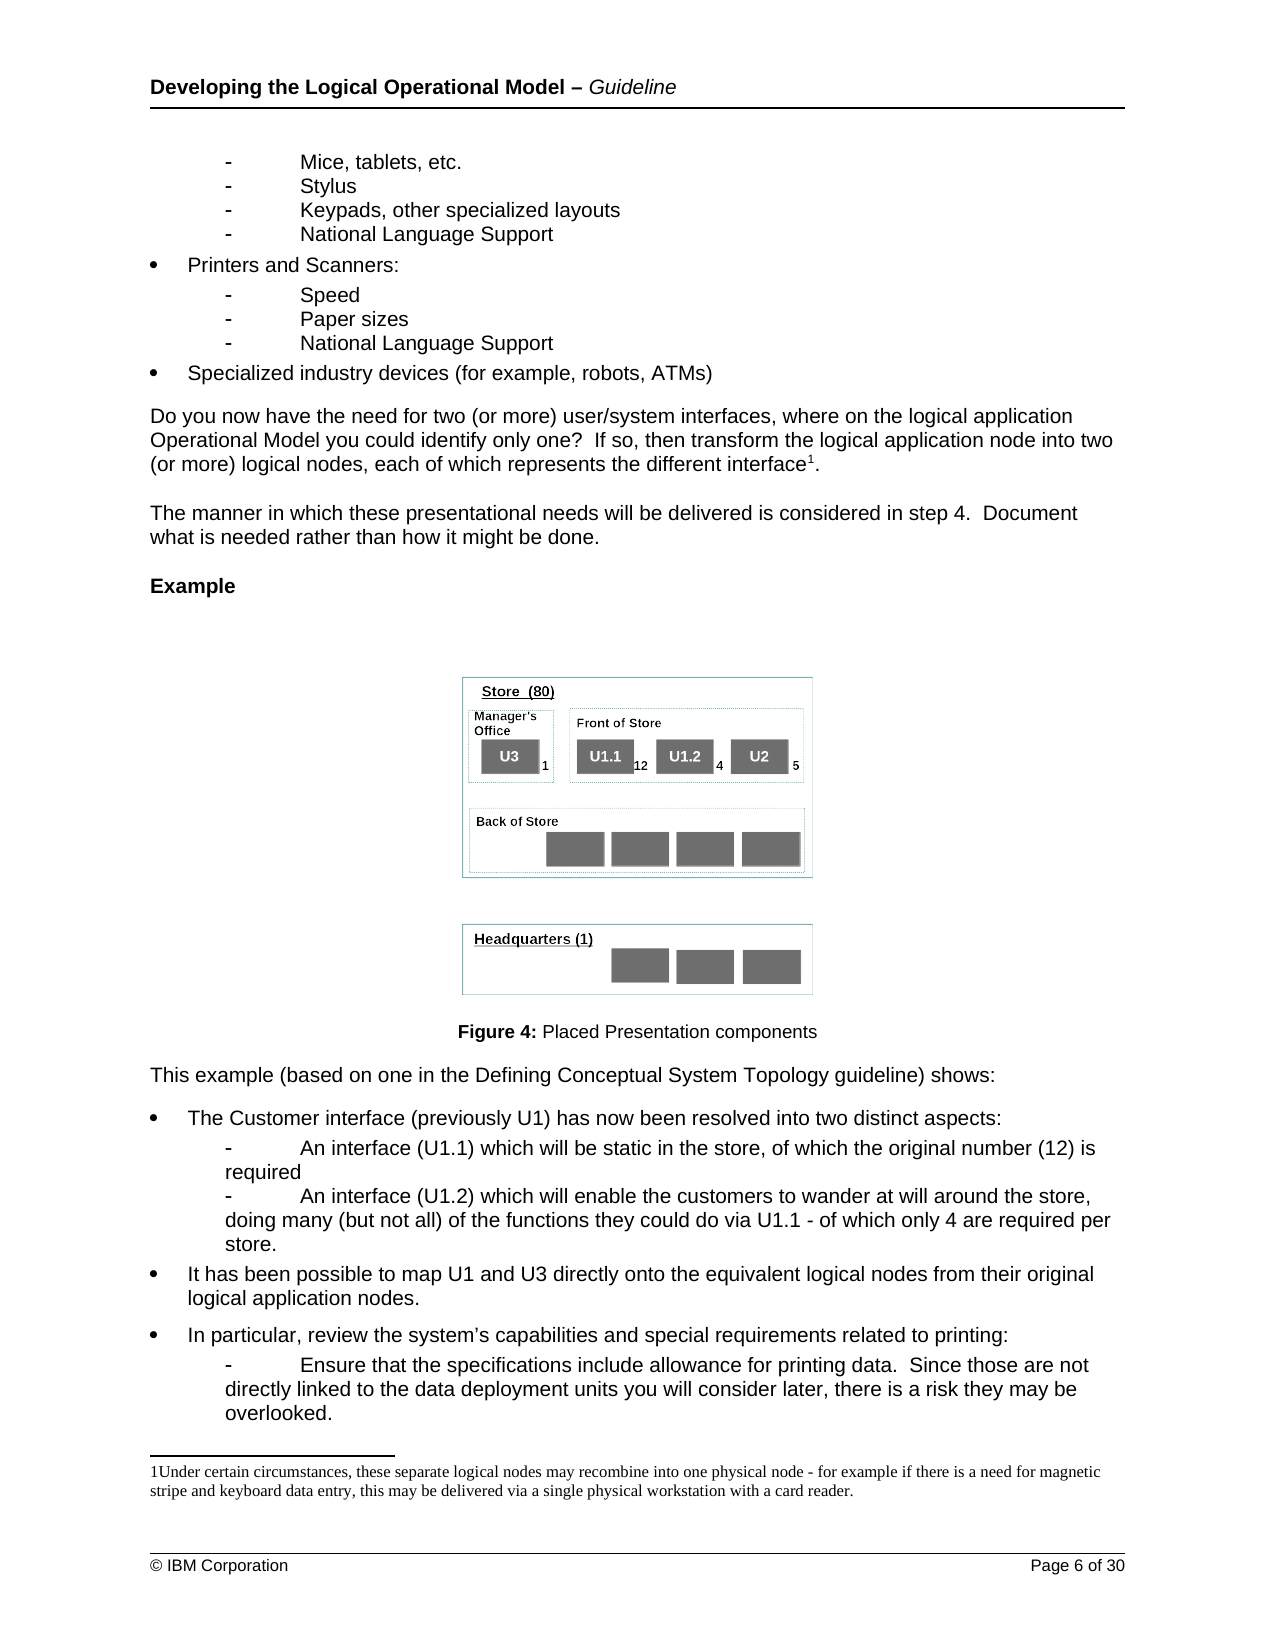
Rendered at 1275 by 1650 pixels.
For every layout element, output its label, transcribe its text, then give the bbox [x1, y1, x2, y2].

list Paper sizes [225, 307, 1125, 331]
text The manner in which these presentational needs will be delivered is considered in step 4. Document what is needed rather than how it might be done. [150, 501, 1125, 549]
list Printers and Scanners: [150, 252, 1125, 277]
list Mice, tablets, etc. [225, 150, 1125, 174]
list Speed [225, 283, 1125, 307]
text Do you now have the need for two (or more) user/system interfaces, where on the logical application Operational Model you could identify only one? If so, then transform the logical application node into two (or more) logical nodes, each of which represents the different interface. [150, 404, 1125, 476]
list The Customer interface (previously U1) has now been resolved into two distinct aspects: [150, 1106, 1125, 1129]
list In particular, review the system’s capabilities and special requirements related to printing: [150, 1323, 1125, 1347]
list Ensure that the specifications include allowance for printing data. Since those are not directly linked to the data deployment units you will consider later, there is a risk they may be overlooked. [225, 1353, 1125, 1425]
text This example (based on one in the Defining Conceptual System Topology guideline) shows: [150, 1063, 1125, 1087]
list National Language Support [225, 222, 1125, 246]
list Specialized industry devices (for example, robots, ATMs) [150, 361, 1125, 385]
list Keypads, other specialized layouts [225, 198, 1125, 222]
list An interface (U1.1) which will be static in the store, of which the original number (12) is required [225, 1136, 1125, 1184]
list Under certain circumstances, these separate logical nodes may recombine into one physical node - for example if there is a need for magnetic stripe and keyboard data entry, this may be delivered via a single physical workstation with a card reader. [150, 1462, 1125, 1500]
text Example [150, 574, 1125, 598]
list An interface (U1.2) which will enable the customers to wander at will around the store, doing many (but not all) of the functions they could do via U1.1 - of which only 4 are required per store. [225, 1184, 1125, 1256]
text Figure 4: Placed Presentation components [150, 1021, 1125, 1043]
list Stylus [225, 174, 1125, 198]
list It has been possible to map U1 and U3 directly onto the equivalent logical nodes from their original logical application nodes. [150, 1262, 1125, 1310]
list National Language Support [225, 331, 1125, 355]
